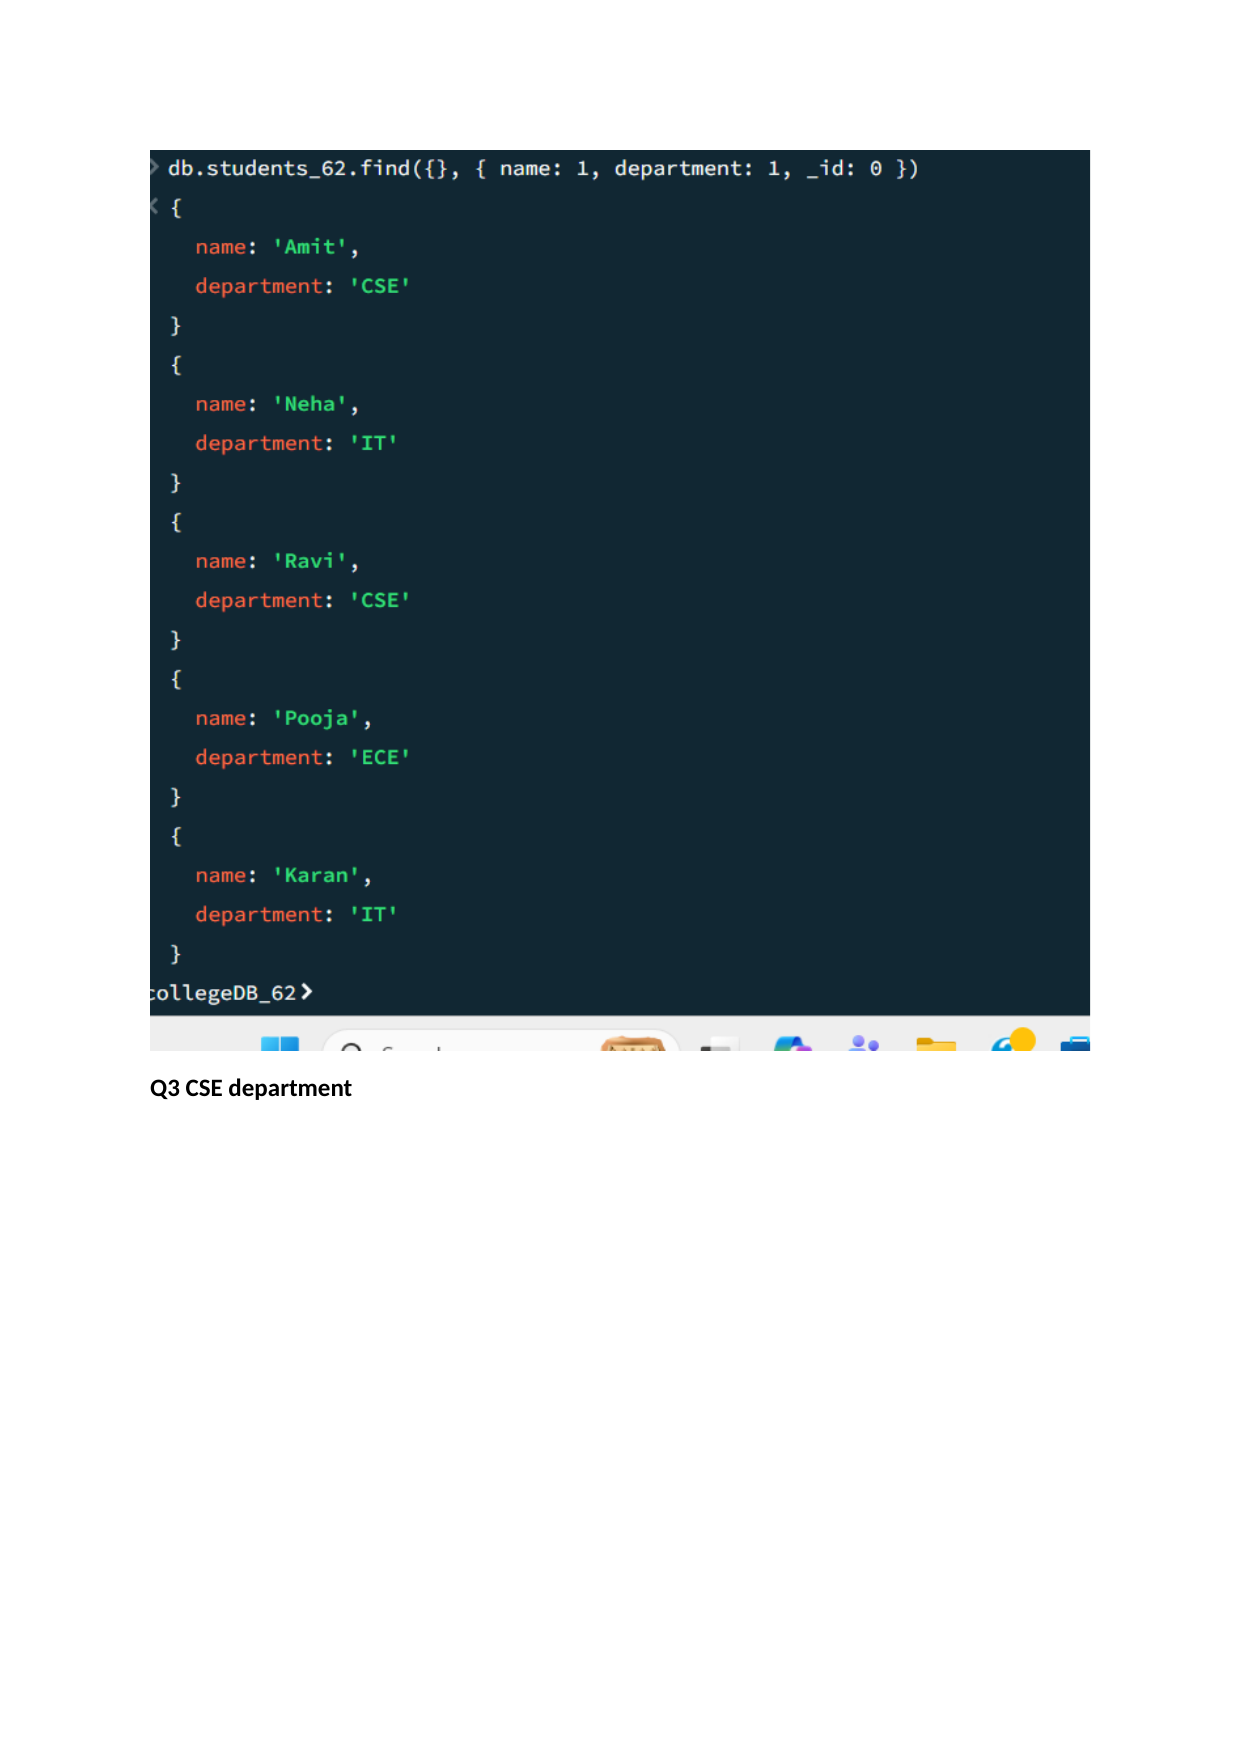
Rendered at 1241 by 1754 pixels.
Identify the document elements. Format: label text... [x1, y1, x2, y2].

text Q3 CSE department [150, 1072, 1090, 1103]
